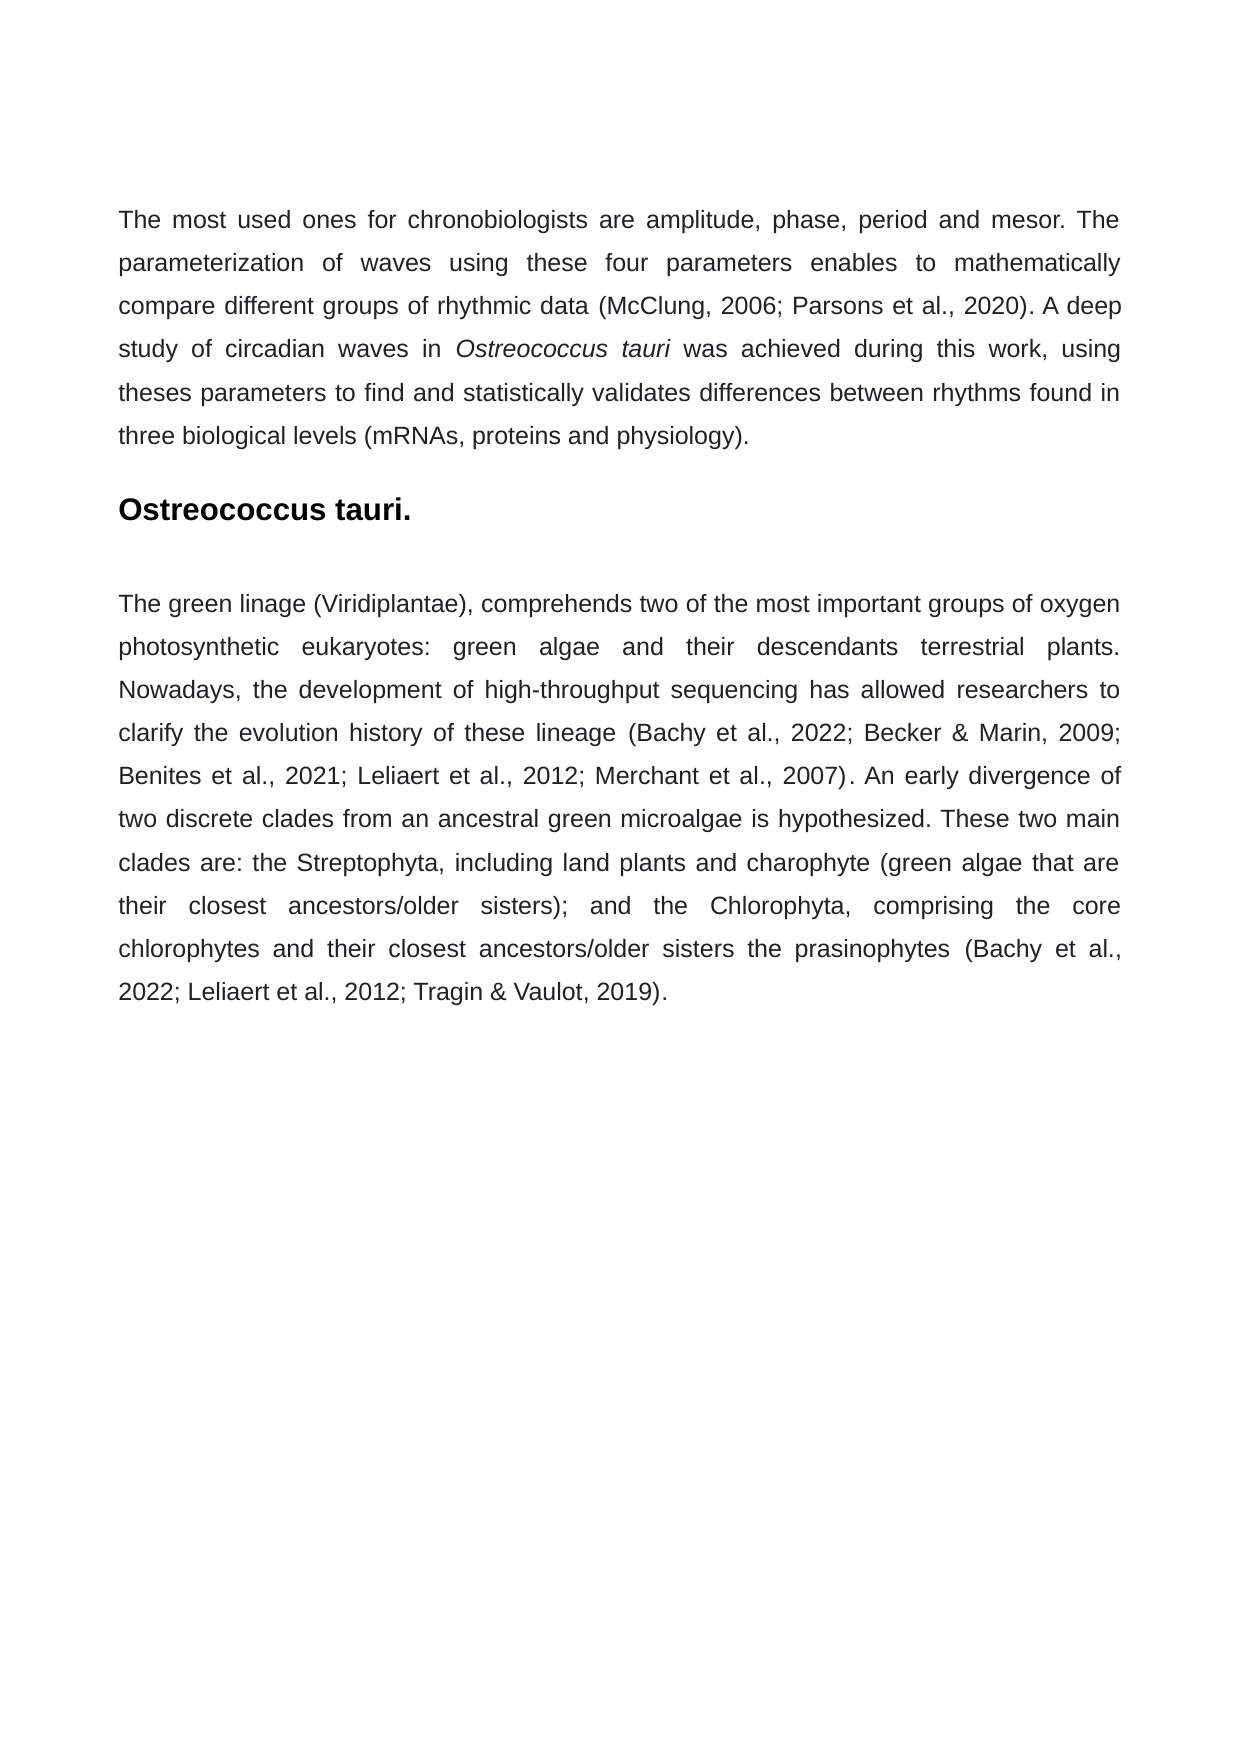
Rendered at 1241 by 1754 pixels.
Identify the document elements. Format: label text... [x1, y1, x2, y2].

text The green linage (Viridiplantae), comprehends two of the most important groups of oxygen photosynthetic eukaryotes: green algae and their descendants terrestrial plants. Nowadays, the development of high-throughput sequencing has allowed researchers to clarify the evolution history of these lineage (Bachy et al., 2022; Becker & Marin, 2009; Benites et al., 2021; Leliaert et al., 2012; Merchant et al., 2007)⁠. An early divergence of two discrete clades from an ancestral green microalgae is hypothesized. These two main clades are: the Streptophyta, including land plants and charophyte (green algae that are their closest ancestors/older sisters); and the Chlorophyta, comprising the core chlorophytes and their closest ancestors/older sisters the prasinophytes (Bachy et al., 2022; Leliaert et al., 2012; Tragin & Vaulot, 2019)⁠. [118, 589, 1122, 1006]
text The most used ones for chronobiologists are amplitude, phase, period and mesor. The parameterization of waves using these four parameters enables to mathematically compare different groups of rhythmic data (McClung, 2006; Parsons et al., 2020)⁠⁠. A deep study of circadian waves in Ostreococcus tauri was achieved during this work, using theses parameters to find and statistically validates differences between rhythms found in three biological levels (mRNAs, proteins and physiology). [118, 205, 1122, 449]
subtitle Ostreococcus tauri. [118, 491, 1122, 527]
